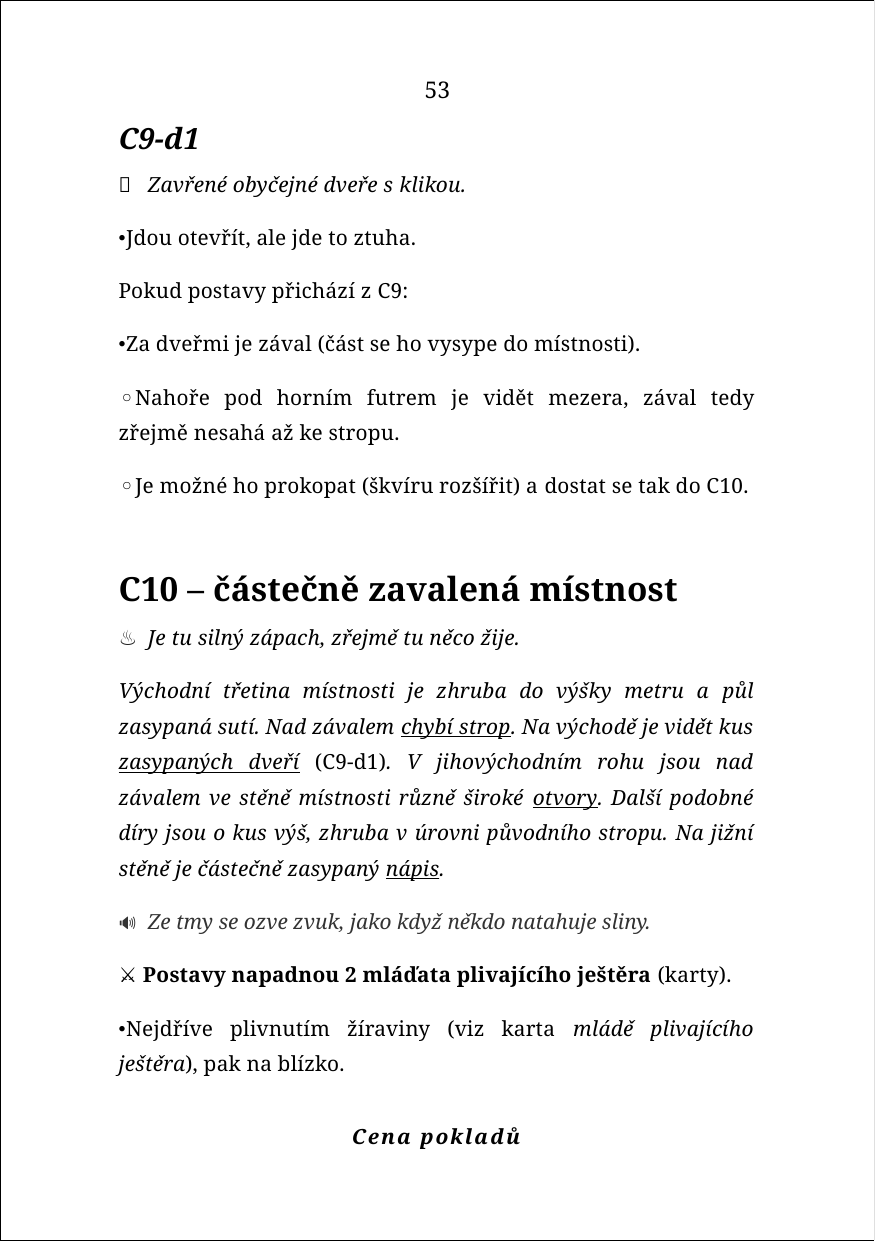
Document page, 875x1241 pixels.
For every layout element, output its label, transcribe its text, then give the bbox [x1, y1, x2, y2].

text Východní třetina místnosti je zhruba do výšky metru a⁠ půl zasypaná sutí. Nad závalem chybí strop. Na východě je vidět kus zasypaných dveří (C9-d1). V⁠ jihovýchodním rohu jsou nad závalem ve stěně místnosti různě široké otvory. Další podobné díry jsou o⁠ kus výš, zhruba v⁠ úrovni původního stropu. Na jižní stěně je částečně zasypaný nápis. [118, 676, 756, 882]
list Jdou otevřít, ale jde to ztuha. [118, 223, 756, 251]
list Je možné ho prokopat (škvíru rozšířit) a⁠ dostat se tak do C10. [118, 471, 756, 500]
list Nahoře pod horním futrem je vidět mezera, zával tedy zřejmě nesahá až ke stropu. [118, 383, 756, 447]
text ⚔ Postavy napadnou 2 mláďata plivajícího ještěra (karty). [118, 960, 756, 989]
text Pokud postavy přichází z⁠ C9: [118, 276, 756, 304]
text ♨ Je tu silný zápach, zřejmě tu něco žije. [118, 623, 756, 652]
list Za dveřmi je zával (část se ho vysype do místnosti). [118, 329, 756, 358]
list Nejdříve plivnutím žíraviny (viz karta mládě plivajícího ještěra), pak na blízko. [118, 1014, 756, 1078]
subtitle C10 – částečně zavalená místnost [118, 566, 756, 611]
subtitle C9-d1 [118, 118, 756, 158]
text 🔊 Ze tmy se ozve zvuk, jako když někdo natahuje sliny. [118, 907, 756, 936]
text 🚪 Zavřené obyčejné dveře s⁠ klikou. [118, 170, 756, 198]
